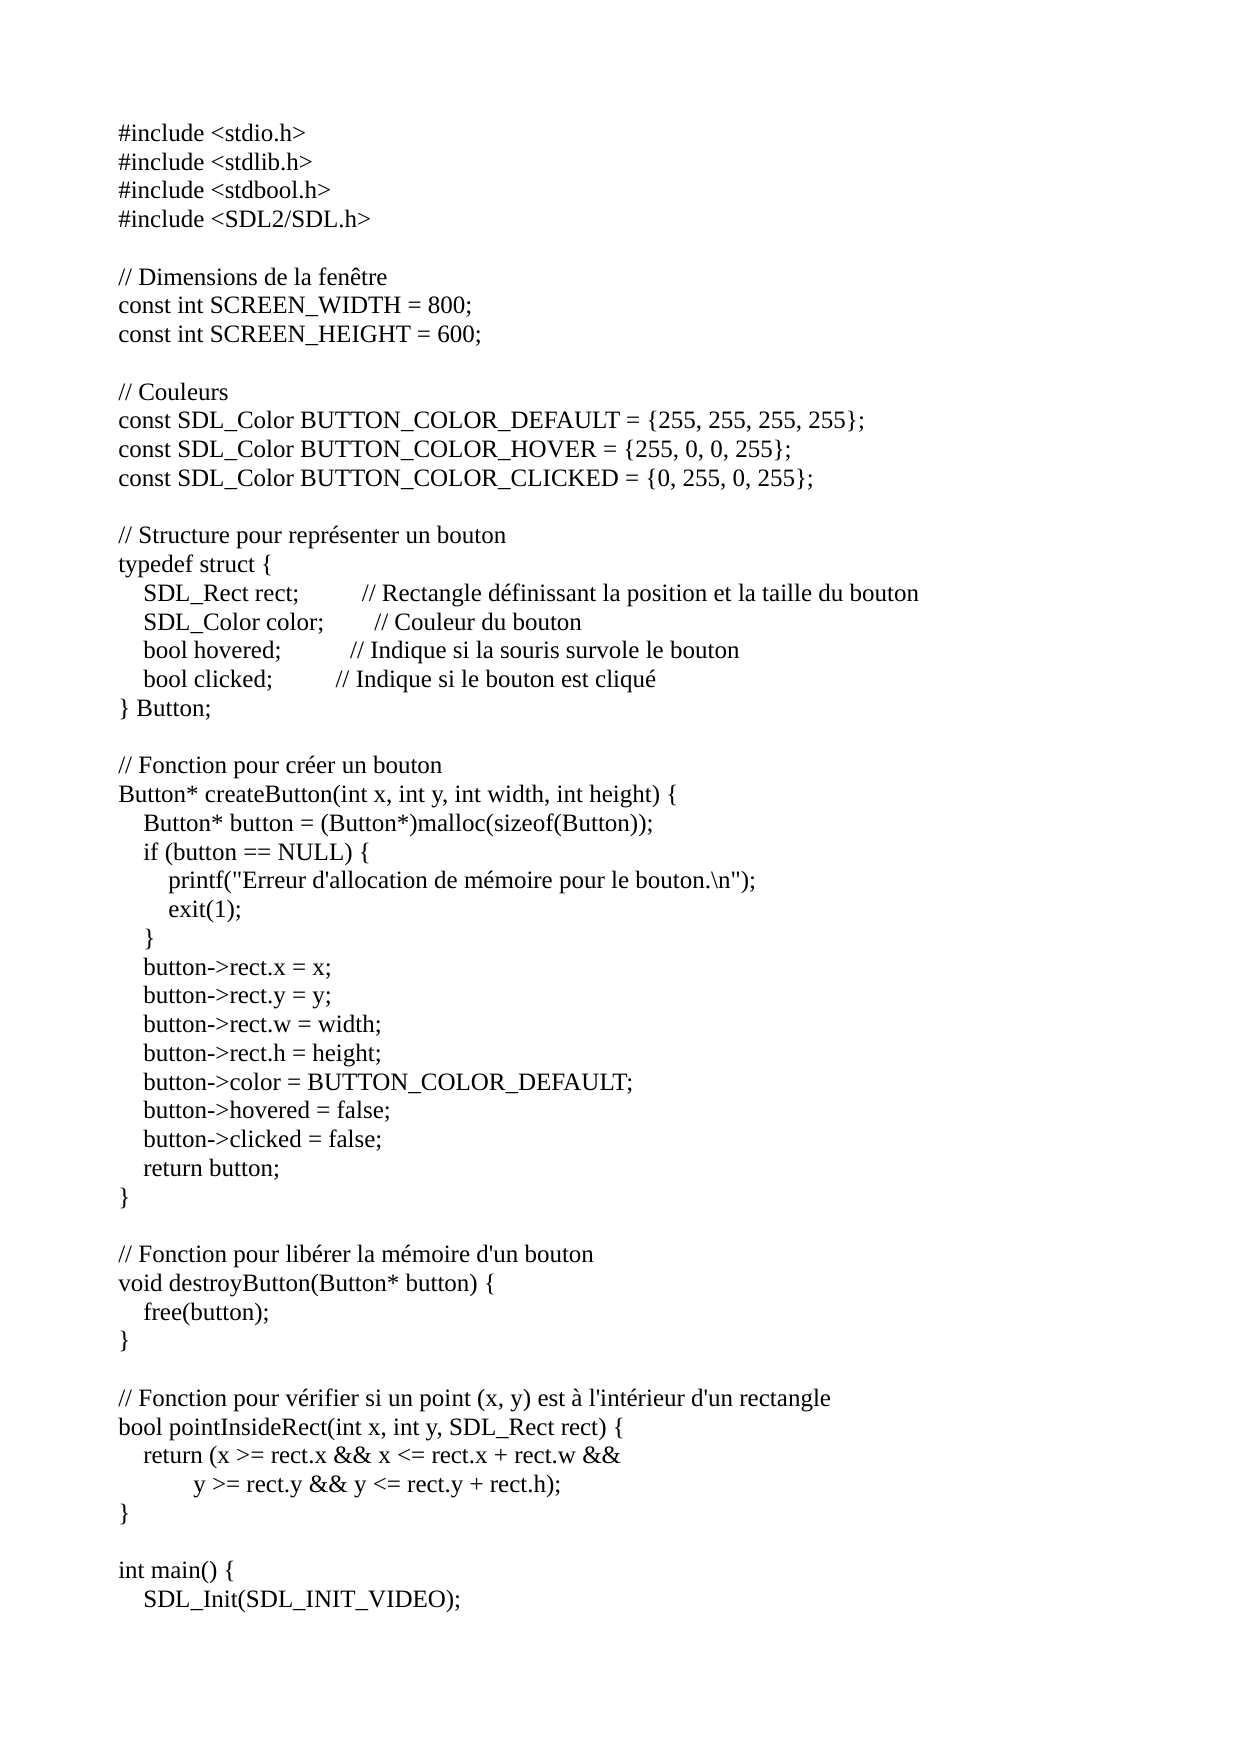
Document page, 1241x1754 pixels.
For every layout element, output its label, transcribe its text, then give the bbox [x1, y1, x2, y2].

text const SDL_Color BUTTON_COLOR_HOVER = {255, 0, 0, 255}; [118, 434, 1122, 463]
text SDL_Rect rect; // Rectangle définissant la position et la taille du bouton [118, 578, 1122, 607]
text button->rect.y = y; [118, 981, 1122, 1009]
text button->rect.h = height; [118, 1038, 1122, 1067]
text bool hovered; // Indique si la souris survole le bouton [118, 636, 1122, 664]
text } [118, 1326, 1122, 1354]
text SDL_Color color; // Couleur du bouton [118, 607, 1122, 636]
text // Dimensions de la fenêtre [118, 262, 1122, 291]
text typedef struct { [118, 549, 1122, 578]
text printf("Erreur d'allocation de mémoire pour le bouton.\n"); [118, 866, 1122, 894]
text free(button); [118, 1297, 1122, 1326]
text button->clicked = false; [118, 1124, 1122, 1153]
text // Fonction pour créer un bouton [118, 751, 1122, 779]
text int main() { [118, 1556, 1122, 1584]
text button->hovered = false; [118, 1096, 1122, 1124]
text return button; [118, 1153, 1122, 1182]
text const int SCREEN_HEIGHT = 600; [118, 319, 1122, 348]
text // Couleurs [118, 377, 1122, 406]
text bool clicked; // Indique si le bouton est cliqué [118, 664, 1122, 693]
text const SDL_Color BUTTON_COLOR_CLICKED = {0, 255, 0, 255}; [118, 463, 1122, 492]
text exit(1); [118, 894, 1122, 923]
text #include <stdio.h> [118, 118, 1122, 147]
text y >= rect.y && y <= rect.y + rect.h); [118, 1469, 1122, 1498]
text // Structure pour représenter un bouton [118, 521, 1122, 549]
text } [118, 1182, 1122, 1211]
text button->rect.x = x; [118, 952, 1122, 981]
text Button* createButton(int x, int y, int width, int height) { [118, 779, 1122, 808]
text #include <SDL2/SDL.h> [118, 204, 1122, 233]
text button->color = BUTTON_COLOR_DEFAULT; [118, 1067, 1122, 1096]
text } [118, 1498, 1122, 1527]
text #include <stdlib.h> [118, 147, 1122, 176]
text Button* button = (Button*)malloc(sizeof(Button)); [118, 808, 1122, 837]
text button->rect.w = width; [118, 1009, 1122, 1038]
text SDL_Init(SDL_INIT_VIDEO); [118, 1584, 1122, 1613]
text if (button == NULL) { [118, 837, 1122, 866]
text return (x >= rect.x && x <= rect.x + rect.w && [118, 1441, 1122, 1469]
text const SDL_Color BUTTON_COLOR_DEFAULT = {255, 255, 255, 255}; [118, 406, 1122, 434]
text } [118, 923, 1122, 952]
text #include <stdbool.h> [118, 176, 1122, 204]
text void destroyButton(Button* button) { [118, 1268, 1122, 1297]
text const int SCREEN_WIDTH = 800; [118, 291, 1122, 319]
text bool pointInsideRect(int x, int y, SDL_Rect rect) { [118, 1412, 1122, 1441]
text } Button; [118, 693, 1122, 722]
text // Fonction pour vérifier si un point (x, y) est à l'intérieur d'un rectangle [118, 1383, 1122, 1412]
text // Fonction pour libérer la mémoire d'un bouton [118, 1239, 1122, 1268]
